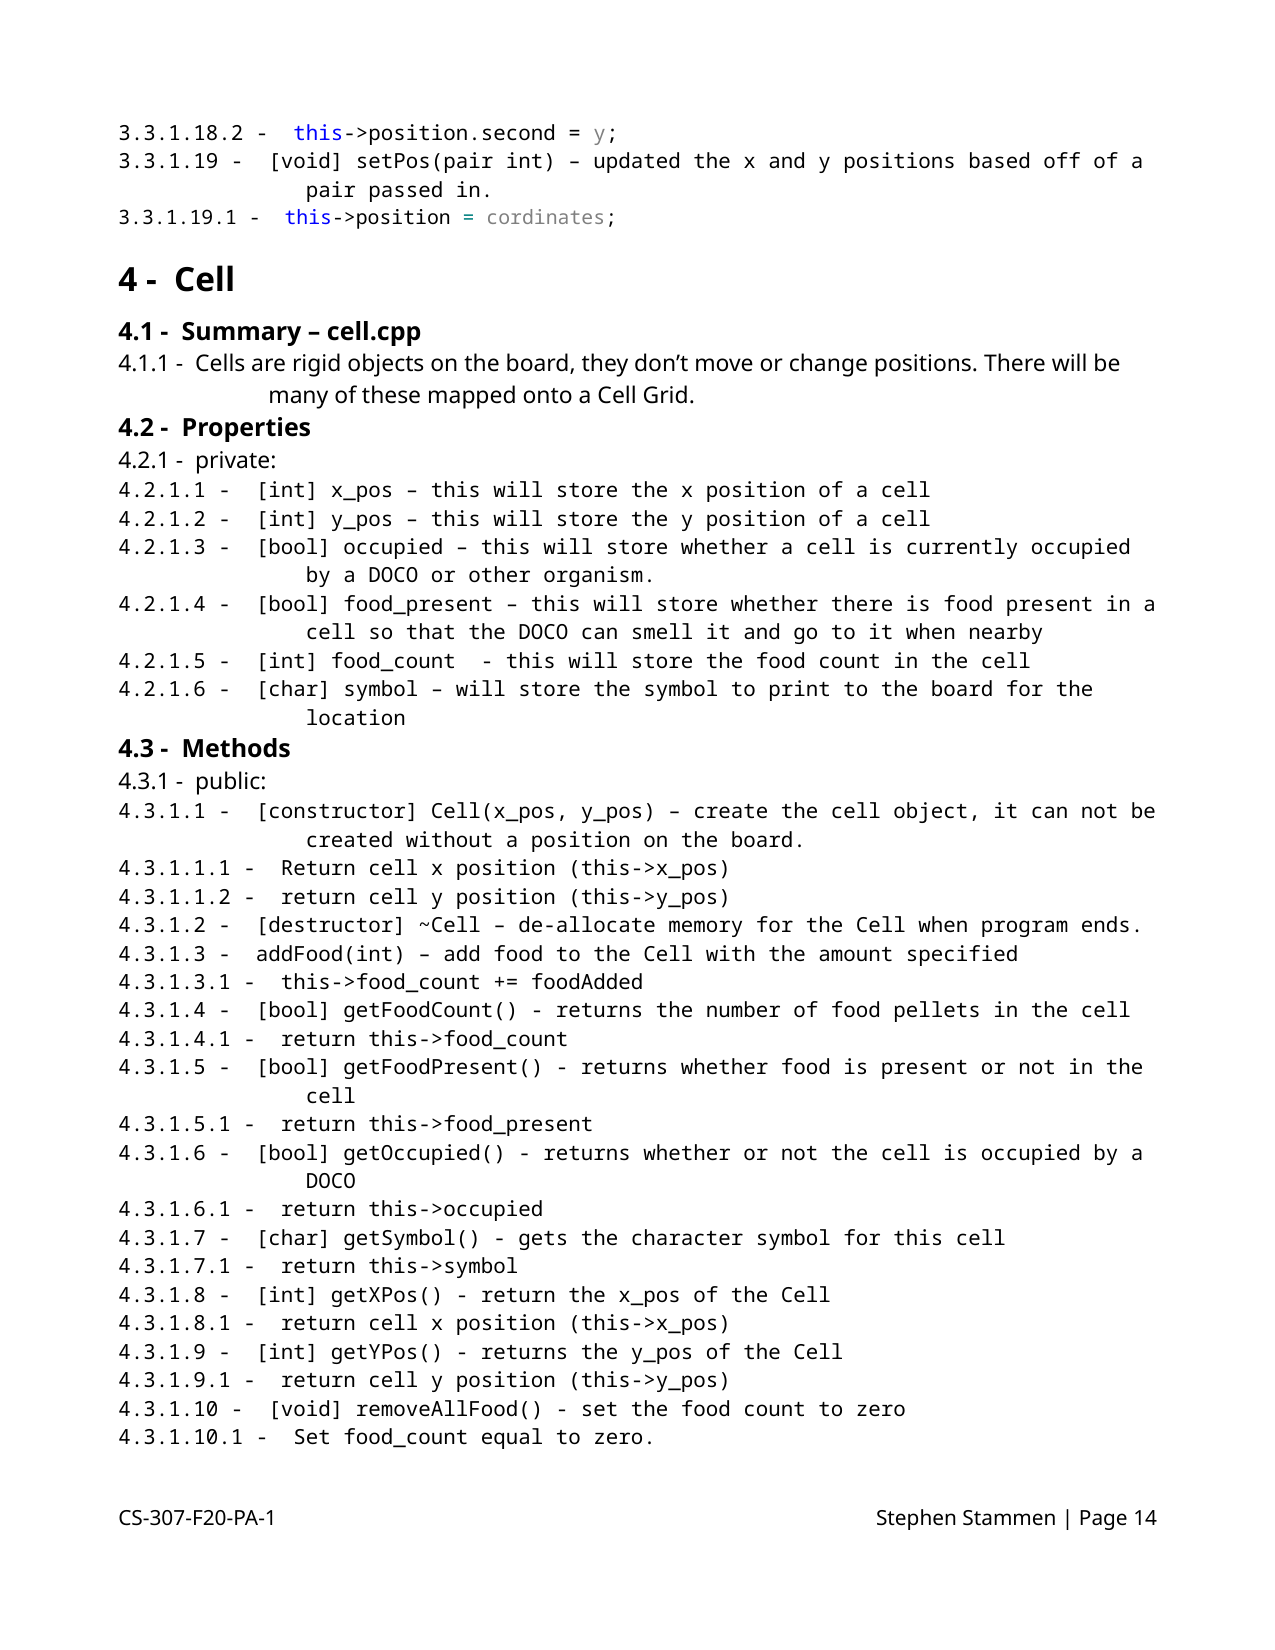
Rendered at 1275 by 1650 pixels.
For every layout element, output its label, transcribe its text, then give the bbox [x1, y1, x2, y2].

list [int] getYPos() - returns the y_pos of the Cell [118, 1337, 1157, 1365]
list Methods [118, 731, 1157, 765]
list [int] x_pos – this will store the x position of a cell [118, 475, 1157, 504]
list this->position = cordinates; [118, 203, 1157, 230]
list [int] food_count - this will store the food count in the cell [118, 646, 1157, 674]
list [void] setPos(pair int) – updated the x and y positions based off of a pair passed in. [118, 147, 1157, 203]
list [bool] food_present – this will store whether there is food present in a cell so that the DOCO can smell it and go to it when nearby [118, 589, 1157, 646]
list return cell y position (this->y_pos) [118, 1365, 1157, 1394]
list return this->symbol [118, 1251, 1157, 1280]
list return cell x position (this->x_pos) [118, 1308, 1157, 1337]
list return this->food_present [118, 1109, 1157, 1138]
list [char] symbol – will store the symbol to print to the board for the location [118, 674, 1157, 731]
list Summary – cell.cpp [118, 313, 1157, 347]
list Properties [118, 410, 1157, 444]
list [constructor] Cell(x_pos, y_pos) – create the cell object, it can not be created without a position on the board. [118, 796, 1157, 853]
list private: [118, 444, 1157, 475]
list this->position.second = y; [118, 118, 1157, 147]
list [destructor] ~Cell – de-allocate memory for the Cell when program ends. [118, 910, 1157, 939]
list [bool] occupied – this will store whether a cell is currently occupied by a DOCO or other organism. [118, 532, 1157, 589]
list [int] getXPos() - return the x_pos of the Cell [118, 1280, 1157, 1308]
list return this->food_count [118, 1024, 1157, 1052]
list Cells are rigid objects on the board, they don’t move or change positions. There will be many of these mapped onto a Cell Grid. [118, 347, 1157, 410]
list public: [118, 765, 1157, 796]
list [bool] getOccupied() - returns whether or not the cell is occupied by a DOCO [118, 1138, 1157, 1194]
list Set food_count equal to zero. [118, 1422, 1157, 1451]
list Return cell x position (this->x_pos) [118, 853, 1157, 882]
list this->food_count += foodAdded [118, 967, 1157, 996]
list [bool] getFoodPresent() - returns whether food is present or not in the cell [118, 1052, 1157, 1109]
subtitle Cell [118, 255, 1157, 301]
list [void] removeAllFood() - set the food count to zero [118, 1394, 1157, 1422]
list [bool] getFoodCount() - returns the number of food pellets in the cell [118, 996, 1157, 1024]
list return cell y position (this->y_pos) [118, 882, 1157, 910]
list [char] getSymbol() - gets the character symbol for this cell [118, 1223, 1157, 1251]
list addFood(int) – add food to the Cell with the amount specified [118, 939, 1157, 967]
list [int] y_pos – this will store the y position of a cell [118, 504, 1157, 532]
list return this->occupied [118, 1194, 1157, 1223]
